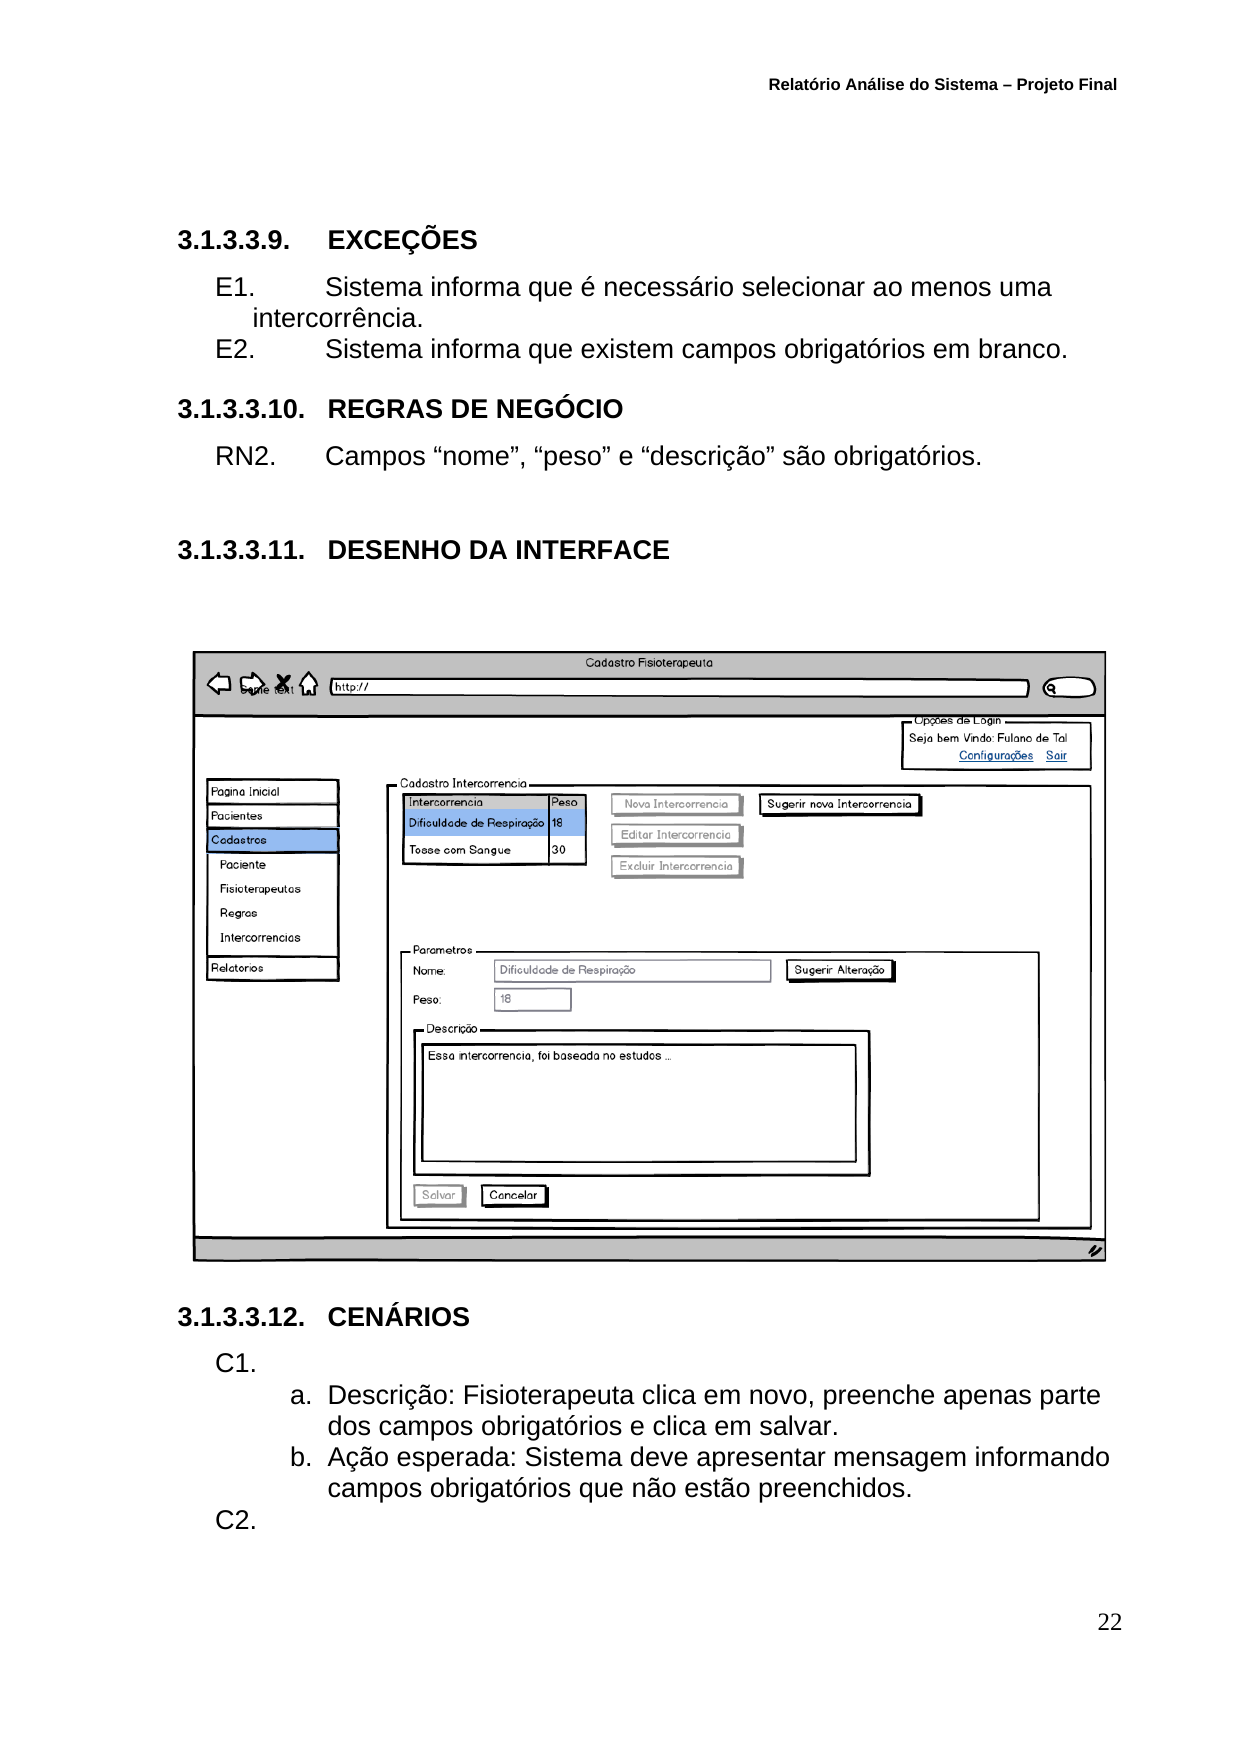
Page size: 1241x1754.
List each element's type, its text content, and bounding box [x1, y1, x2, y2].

subtitle desenho da interface [177, 534, 1122, 565]
picture [192, 651, 1107, 1262]
list Sistema informa que é necessário selecionar ao menos uma intercorrência. [215, 271, 1122, 333]
list Descrição: Fisioterapeuta clica em novo, preenche apenas parte dos campos obrigatórios e clica em salvar. [290, 1379, 1122, 1441]
subtitle regras de negócio [177, 393, 1122, 425]
subtitle exceções [177, 224, 1122, 255]
subtitle cenários [177, 1301, 1122, 1332]
list Ação esperada: Sistema deve apresentar mensagem informando campos obrigatórios que não estão preenchidos. [290, 1441, 1122, 1504]
list Campos “nome”, “peso” e “descrição” são obrigatórios. [215, 440, 1122, 472]
list Sistema informa que existem campos obrigatórios em branco. [215, 333, 1122, 365]
